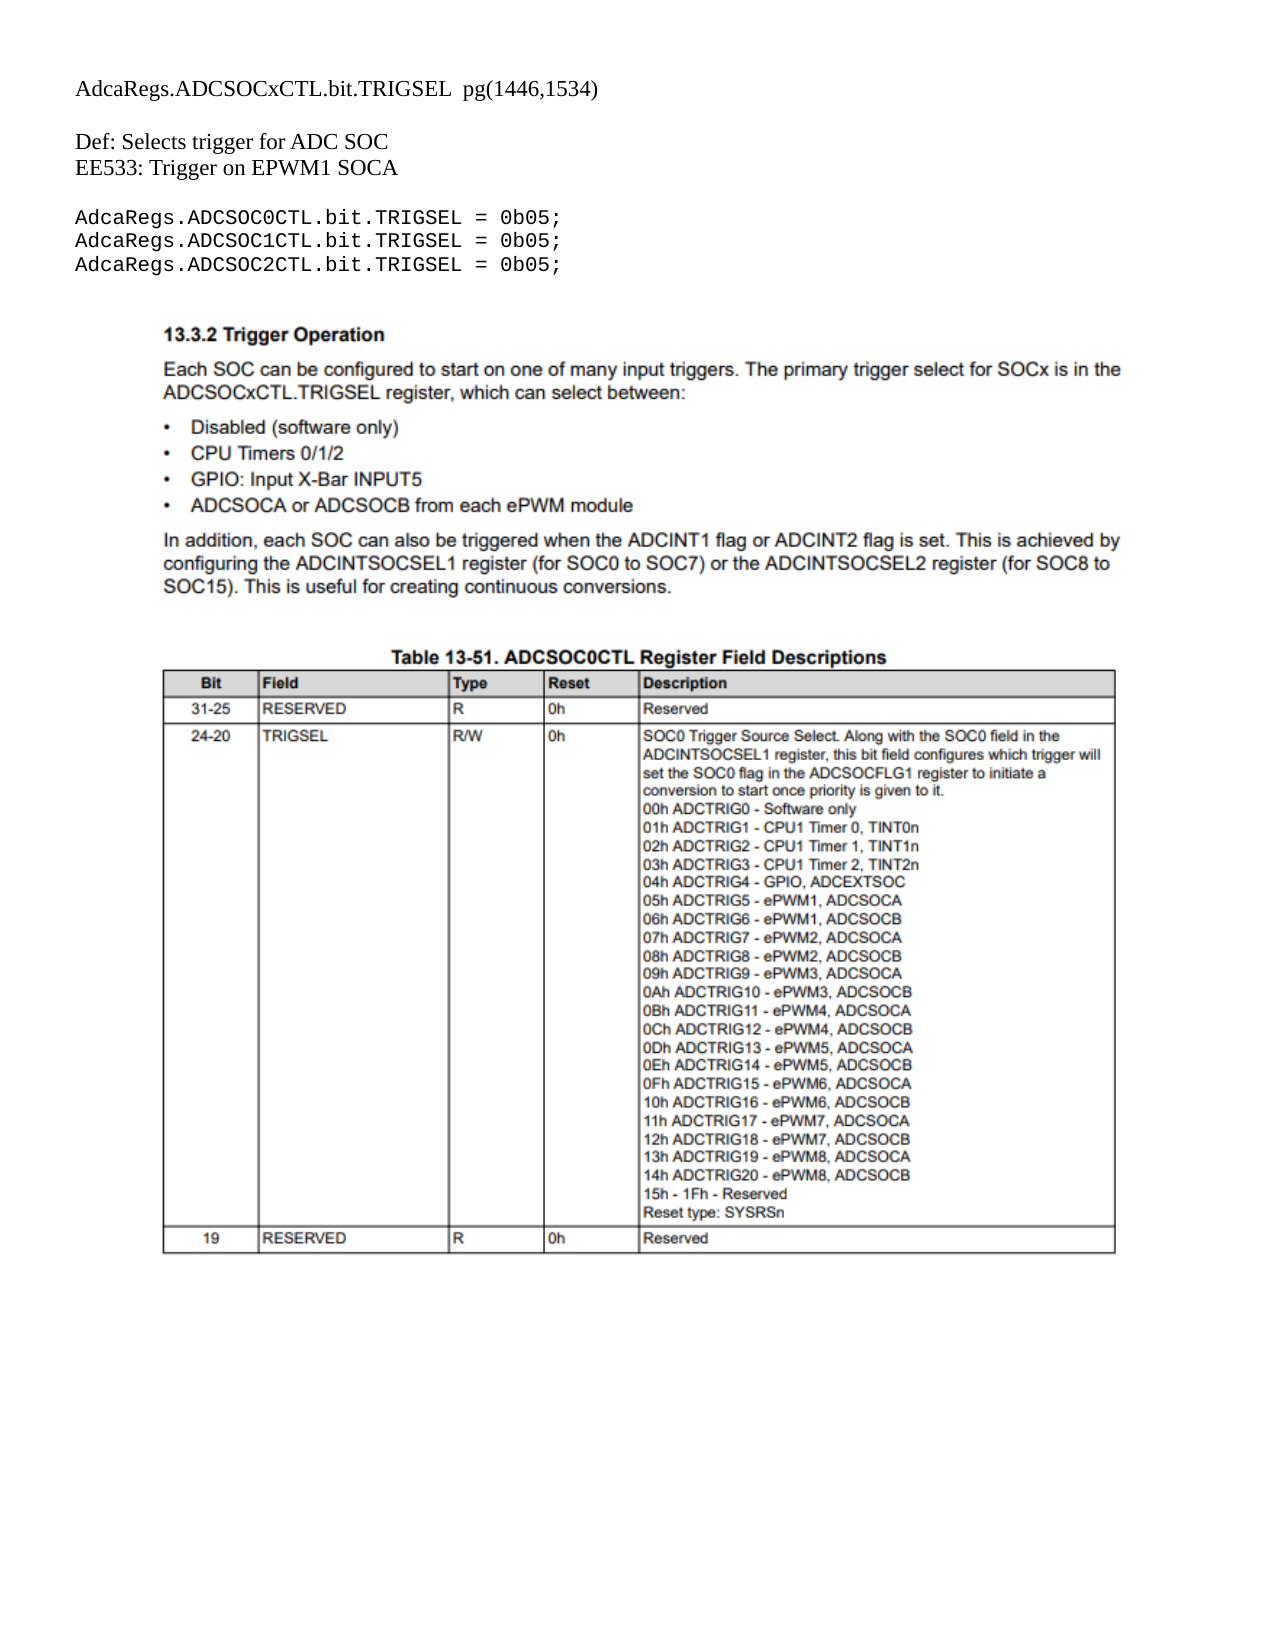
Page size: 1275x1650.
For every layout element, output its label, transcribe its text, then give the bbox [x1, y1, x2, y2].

text AdcaRegs.ADCSOCxCTL.bit.TRIGSEL pg(1446,1534) [75, 75, 1200, 101]
text Def: Selects trigger for ADC SOC [75, 128, 1200, 154]
text EE533: Trigger on EPWM1 SOCA [75, 154, 1200, 180]
picture [150, 324, 1125, 602]
text AdcaRegs.ADCSOC2CTL.bit.TRIGSEL = 0b05; [75, 254, 1200, 278]
text AdcaRegs.ADCSOC0CTL.bit.TRIGSEL = 0b05; [75, 207, 1200, 230]
text AdcaRegs.ADCSOC1CTL.bit.TRIGSEL = 0b05; [75, 230, 1200, 254]
picture [150, 635, 1125, 1258]
